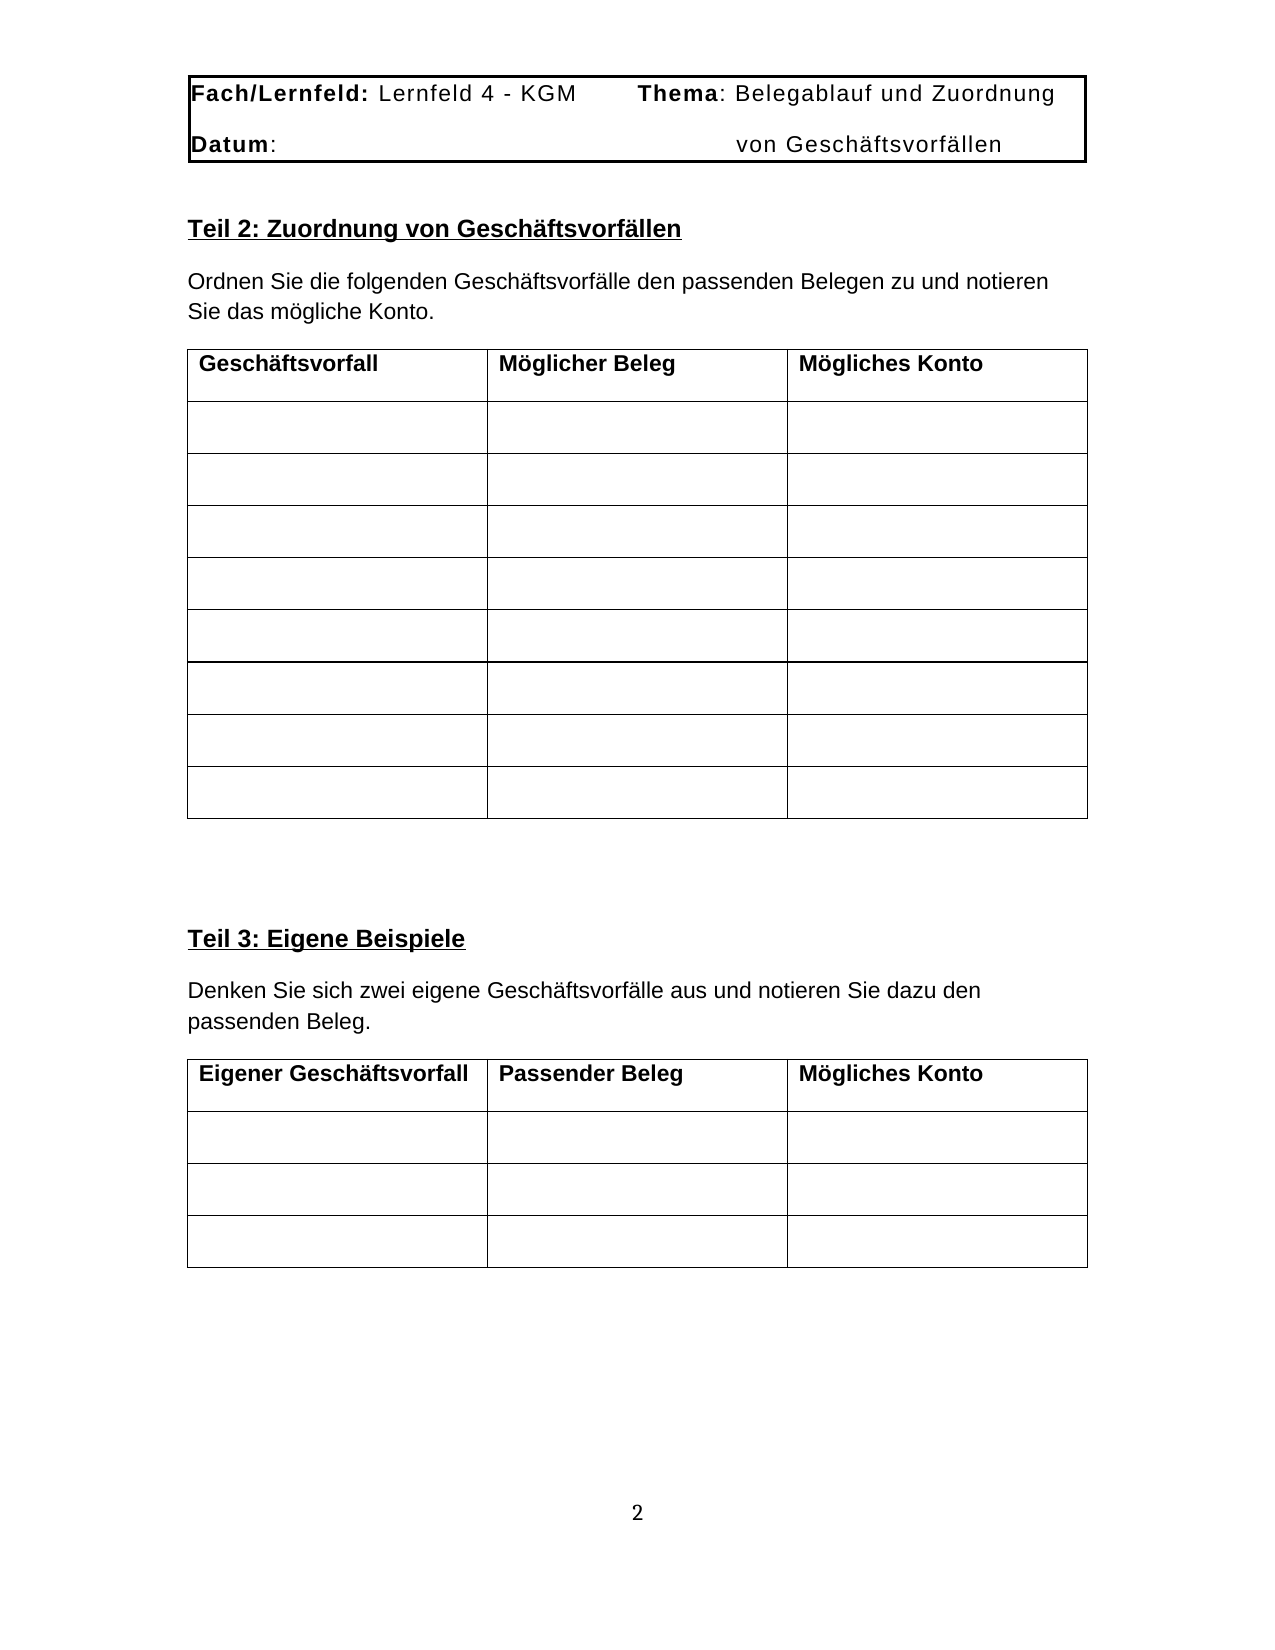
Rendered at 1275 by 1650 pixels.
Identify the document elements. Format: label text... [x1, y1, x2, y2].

table_cell [188, 767, 487, 818]
table_cell [188, 454, 487, 505]
table_cell [788, 663, 1087, 713]
table_cell [788, 454, 1087, 505]
table_cell [488, 610, 787, 661]
table_cell [488, 558, 787, 609]
table_header Mögliches Konto [788, 1060, 1087, 1111]
table_cell [188, 1164, 487, 1215]
table_cell [488, 454, 787, 505]
table_header Geschäftsvorfall [188, 350, 487, 401]
table_cell [788, 715, 1087, 766]
table_header Passender Beleg [488, 1060, 787, 1111]
table_cell [488, 1164, 787, 1215]
table_cell [488, 663, 787, 713]
table_cell [188, 402, 487, 453]
table_cell [188, 1112, 487, 1163]
text Teil 3: Eigene Beispiele [187, 924, 1087, 952]
table_cell [788, 506, 1087, 557]
text Ordnen Sie die folgenden Geschäftsvorfälle den passenden Belegen zu und notieren Sie das mögliche Konto. [187, 268, 1087, 324]
table_cell [488, 1216, 787, 1267]
table_cell [488, 506, 787, 557]
text Denken Sie sich zwei eigene Geschäftsvorfälle aus und notieren Sie dazu den passenden Beleg. [187, 977, 1087, 1034]
table_header Eigener Geschäftsvorfall [188, 1060, 487, 1111]
table_cell [188, 1216, 487, 1267]
table_cell [788, 1112, 1087, 1163]
table_cell [788, 610, 1087, 661]
table_cell [188, 715, 487, 766]
table_cell [188, 558, 487, 609]
table_cell [188, 506, 487, 557]
table_cell [488, 715, 787, 766]
table_cell [488, 767, 787, 818]
text Teil 2: Zuordnung von Geschäftsvorfällen [187, 214, 1087, 243]
table_cell [788, 767, 1087, 818]
table_cell [488, 402, 787, 453]
table_cell [788, 402, 1087, 453]
table_cell [788, 1216, 1087, 1267]
table_cell [788, 1164, 1087, 1215]
table_cell [188, 610, 487, 661]
table_cell [788, 558, 1087, 609]
table_header Mögliches Konto [788, 350, 1087, 401]
table_cell [188, 663, 487, 713]
table_cell [488, 1112, 787, 1163]
table_header Möglicher Beleg [488, 350, 787, 401]
